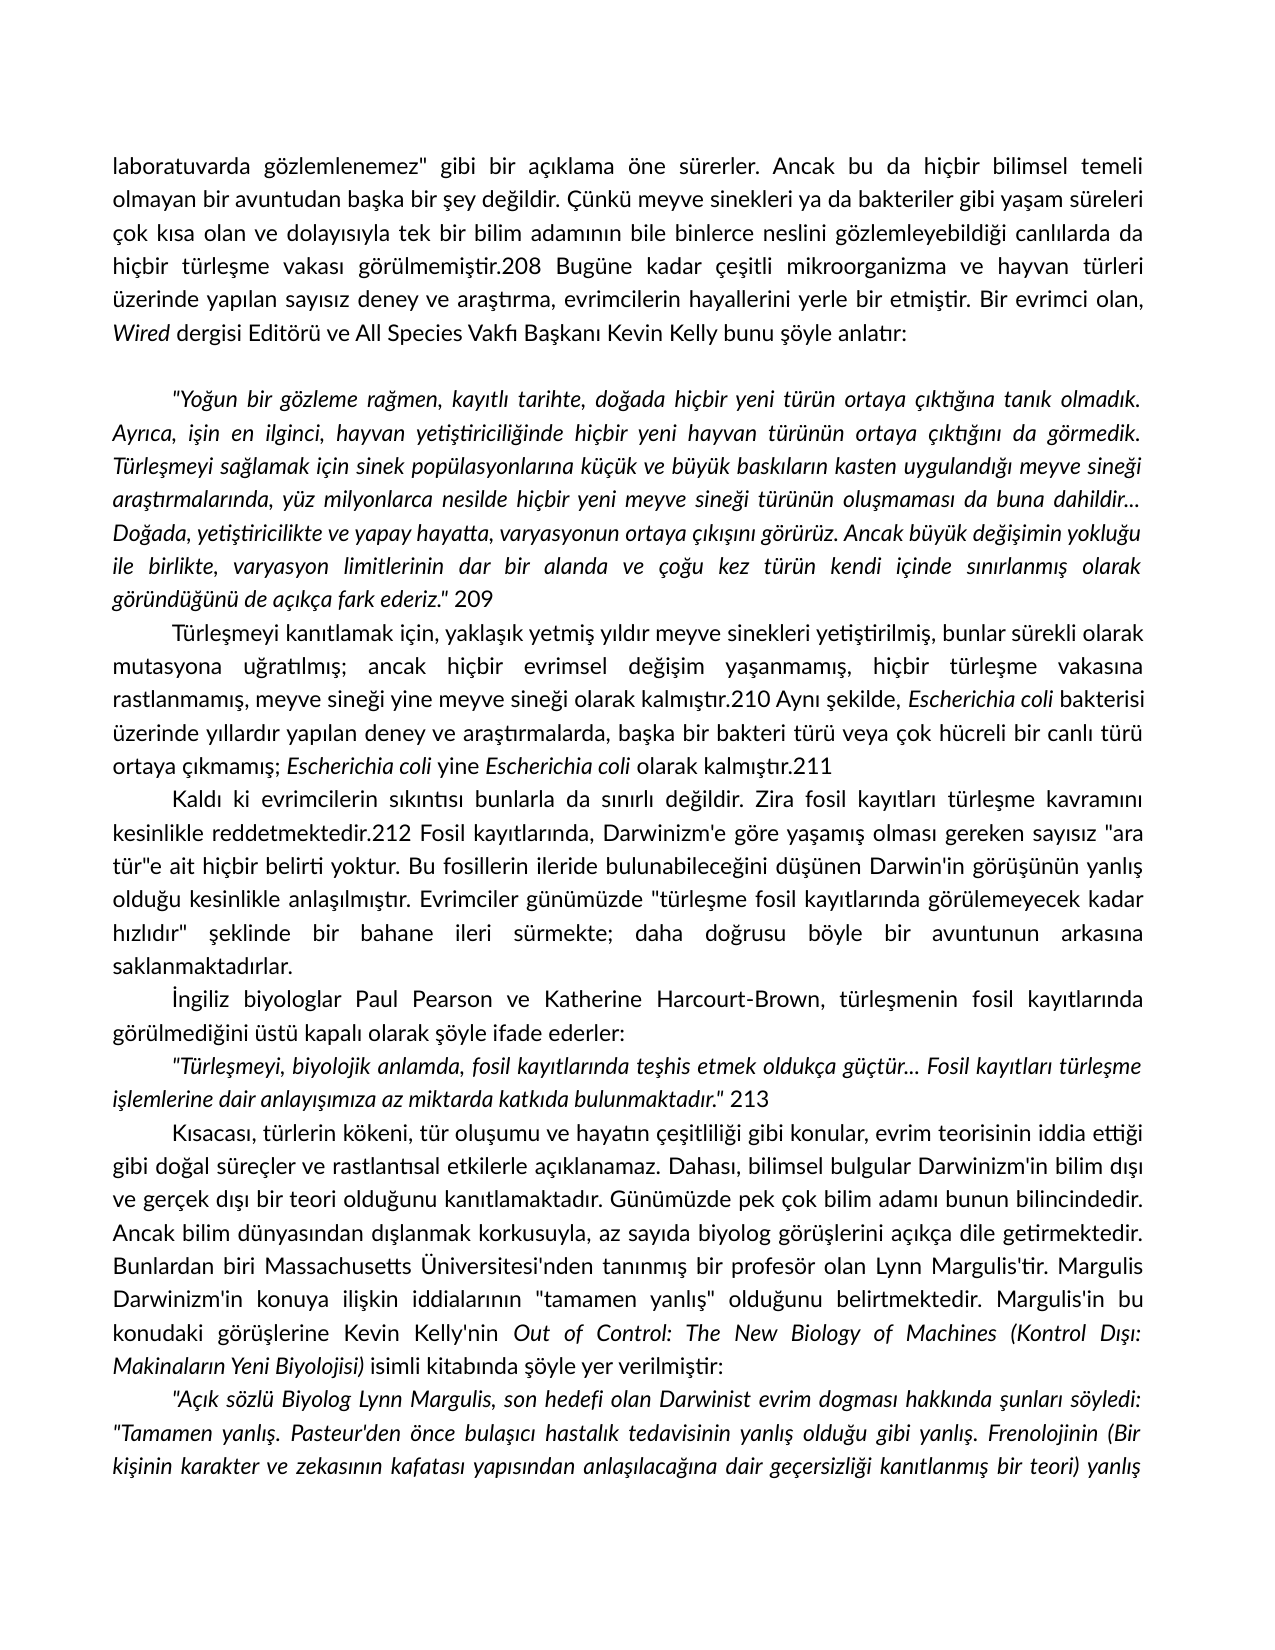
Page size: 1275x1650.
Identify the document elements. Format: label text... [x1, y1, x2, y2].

text Türleşmeyi kanıtlamak için, yaklaşık yetmiş yıldır meyve sinekleri yetiştirilmiş, bunlar sürekli olarak mutasyona uğratılmış; ancak hiçbir evrimsel değişim yaşanmamış, hiçbir türleşme vakasına rastlanmamış, meyve sineği yine meyve sineği olarak kalmıştır.210 Aynı şekilde, Escherichia coli bakterisi üzerinde yıllardır yapılan deney ve araştırmalarda, başka bir bakteri türü veya çok hücreli bir canlı türü ortaya çıkmamış; Escherichia coli yine Escherichia coli olarak kalmıştır.211 [112, 614, 1145, 781]
text "Açık sözlü Biyolog Lynn Margulis, son hedefi olan Darwinist evrim dogması hakkında şunları söyledi: "Tamamen yanlış. Pasteur'den önce bulaşıcı hastalık tedavisinin yanlış olduğu gibi yanlış. Frenolojinin (Bir kişinin karakter ve zekasının kafatası yapısından anlaşılacağına dair geçersizliği kanıtlanmış bir teori) yanlış [112, 1381, 1145, 1481]
text Kısacası, türlerin kökeni, tür oluşumu ve hayatın çeşitliliği gibi konular, evrim teorisinin iddia ettiği gibi doğal süreçler ve rastlantısal etkilerle açıklanamaz. Dahası, bilimsel bulgular Darwinizm'in bilim dışı ve gerçek dışı bir teori olduğunu kanıtlamaktadır. Günümüzde pek çok bilim adamı bunun bilincindedir. Ancak bilim dünyasından dışlanmak korkusuyla, az sayıda biyolog görüşlerini açıkça dile getirmektedir. Bunlardan biri Massachusetts Üniversitesi'nden tanınmış bir profesör olan Lynn Margulis'tir. Margulis Darwinizm'in konuya ilişkin iddialarının "tamamen yanlış" olduğunu belirtmektedir. Margulis'in bu konudaki görüşlerine Kevin Kelly'nin Out of Control: The New Biology of Machines (Kontrol Dışı: Makinaların Yeni Biyolojisi) isimli kitabında şöyle yer verilmiştir: [112, 1114, 1145, 1381]
text "Yoğun bir gözleme rağmen, kayıtlı tarihte, doğada hiçbir yeni türün ortaya çıktığına tanık olmadık. Ayrıca, işin en ilginci, hayvan yetiştiriciliğinde hiçbir yeni hayvan türünün ortaya çıktığını da görmedik. Türleşmeyi sağlamak için sinek popülasyonlarına küçük ve büyük baskıların kasten uygulandığı meyve sineği araştırmalarında, yüz milyonlarca nesilde hiçbir yeni meyve sineği türünün oluşmaması da buna dahildir... Doğada, yetiştiricilikte ve yapay hayatta, varyasyonun ortaya çıkışını görürüz. Ancak büyük değişimin yokluğu ile birlikte, varyasyon limitlerinin dar bir alanda ve çoğu kez türün kendi içinde sınırlanmış olarak göründüğünü de açıkça fark ederiz." 209 [112, 381, 1145, 614]
text Kaldı ki evrimcilerin sıkıntısı bunlarla da sınırlı değildir. Zira fosil kayıtları türleşme kavramını kesinlikle reddetmektedir.212 Fosil kayıtlarında, Darwinizm'e göre yaşamış olması gereken sayısız "ara tür"e ait hiçbir belirti yoktur. Bu fosillerin ileride bulunabileceğini düşünen Darwin'in görüşünün yanlış olduğu kesinlikle anlaşılmıştır. Evrimciler günümüzde "türleşme fosil kayıtlarında görülemeyecek kadar hızlıdır" şeklinde bir bahane ileri sürmekte; daha doğrusu böyle bir avuntunun arkasına saklanmaktadırlar. [112, 781, 1145, 981]
text "Türleşmeyi, biyolojik anlamda, fosil kayıtlarında teşhis etmek oldukça güçtür... Fosil kayıtları türleşme işlemlerine dair anlayışımıza az miktarda katkıda bulunmaktadır." 213 [112, 1048, 1145, 1114]
text laboratuvarda gözlemlenemez" gibi bir açıklama öne sürerler. Ancak bu da hiçbir bilimsel temeli olmayan bir avuntudan başka bir şey değildir. Çünkü meyve sinekleri ya da bakteriler gibi yaşam süreleri çok kısa olan ve dolayısıyla tek bir bilim adamının bile binlerce neslini gözlemleyebildiği canlılarda da hiçbir türleşme vakası görülmemiştir.208 Bugüne kadar çeşitli mikroorganizma ve hayvan türleri üzerinde yapılan sayısız deney ve araştırma, evrimcilerin hayallerini yerle bir etmiştir. Bir evrimci olan, Wired dergisi Editörü ve All Species Vakfı Başkanı Kevin Kelly bunu şöyle anlatır: [112, 148, 1145, 348]
text İngiliz biyologlar Paul Pearson ve Katherine Harcourt-Brown, türleşmenin fosil kayıtlarında görülmediğini üstü kapalı olarak şöyle ifade ederler: [112, 981, 1145, 1048]
